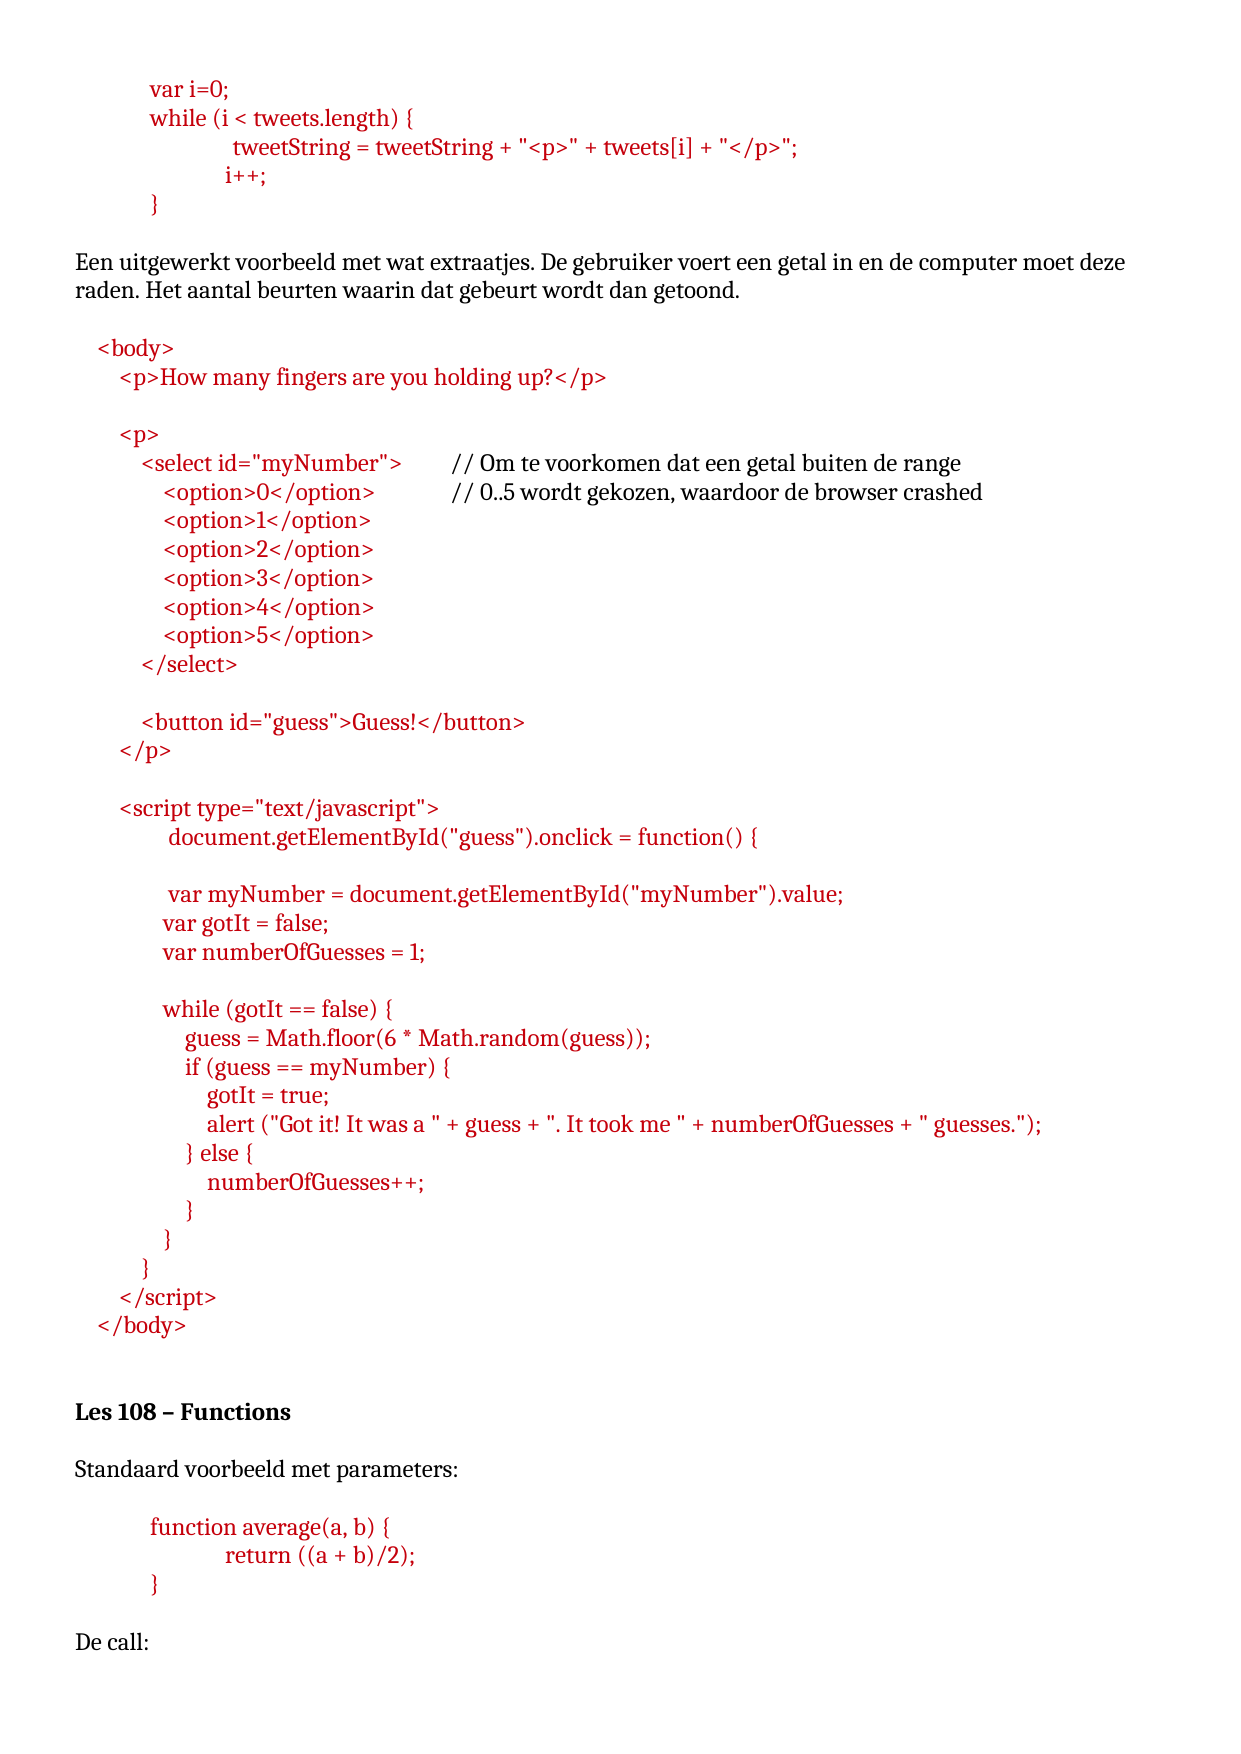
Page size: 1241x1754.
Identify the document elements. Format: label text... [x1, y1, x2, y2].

text } [75, 1570, 1165, 1599]
text if (guess == myNumber) { [75, 1052, 1165, 1081]
text <option>1</option> [75, 506, 1165, 535]
text var numberOfGuesses = 1; [75, 937, 1165, 966]
text numberOfGuesses++; [75, 1167, 1165, 1196]
text } [75, 1254, 1165, 1282]
text alert ("Got it! It was a " + guess + ". It took me " + numberOfGuesses + " guesses."); [75, 1110, 1165, 1139]
text document.getElementById("guess").onclick = function() { [75, 822, 1165, 851]
text i++; [75, 161, 1165, 190]
text <option>4</option> [75, 592, 1165, 621]
text <script type="text/javascript"> [75, 794, 1165, 822]
text <body> [75, 334, 1165, 362]
text gotIt = true; [75, 1081, 1165, 1110]
text <select id="myNumber"> // Om te voorkomen dat een getal buiten de range [75, 449, 1165, 477]
text Een uitgewerkt voorbeeld met wat extraatjes. De gebruiker voert een getal in en de computer moet deze raden. Het aantal beurten waarin dat gebeurt wordt dan getoond. [75, 247, 1165, 305]
text <option>5</option> [75, 621, 1165, 650]
text <p> [75, 420, 1165, 449]
text <option>2</option> [75, 535, 1165, 564]
text while (gotIt == false) { [75, 995, 1165, 1024]
text var gotIt = false; [75, 909, 1165, 937]
text <option>3</option> [75, 564, 1165, 592]
text while (i < tweets.length) { [75, 104, 1165, 132]
text function average(a, b) { [75, 1512, 1165, 1541]
text Standaard voorbeeld met parameters: [75, 1455, 1165, 1484]
text <button id="guess">Guess!</button> [75, 707, 1165, 736]
text } [75, 1196, 1165, 1225]
text } [75, 190, 1165, 219]
text <p>How many fingers are you holding up?</p> [75, 362, 1165, 391]
text </p> [75, 736, 1165, 765]
text var myNumber = document.getElementById("myNumber").value; [75, 880, 1165, 909]
text <option>0</option> // 0..5 wordt gekozen, waardoor de browser crashed [75, 477, 1165, 506]
text Les 108 – Functions [75, 1397, 1165, 1426]
text </select> [75, 650, 1165, 679]
text var i=0; [75, 75, 1165, 104]
text } [75, 1225, 1165, 1254]
text return ((a + b)/2); [75, 1541, 1165, 1570]
text tweetString = tweetString + "<p>" + tweets[i] + "</p>"; [75, 132, 1165, 161]
text guess = Math.floor(6 * Math.random(guess)); [75, 1024, 1165, 1052]
text De call: [75, 1627, 1165, 1656]
text } else { [75, 1139, 1165, 1167]
text </body> [75, 1311, 1165, 1340]
text </script> [75, 1282, 1165, 1311]
